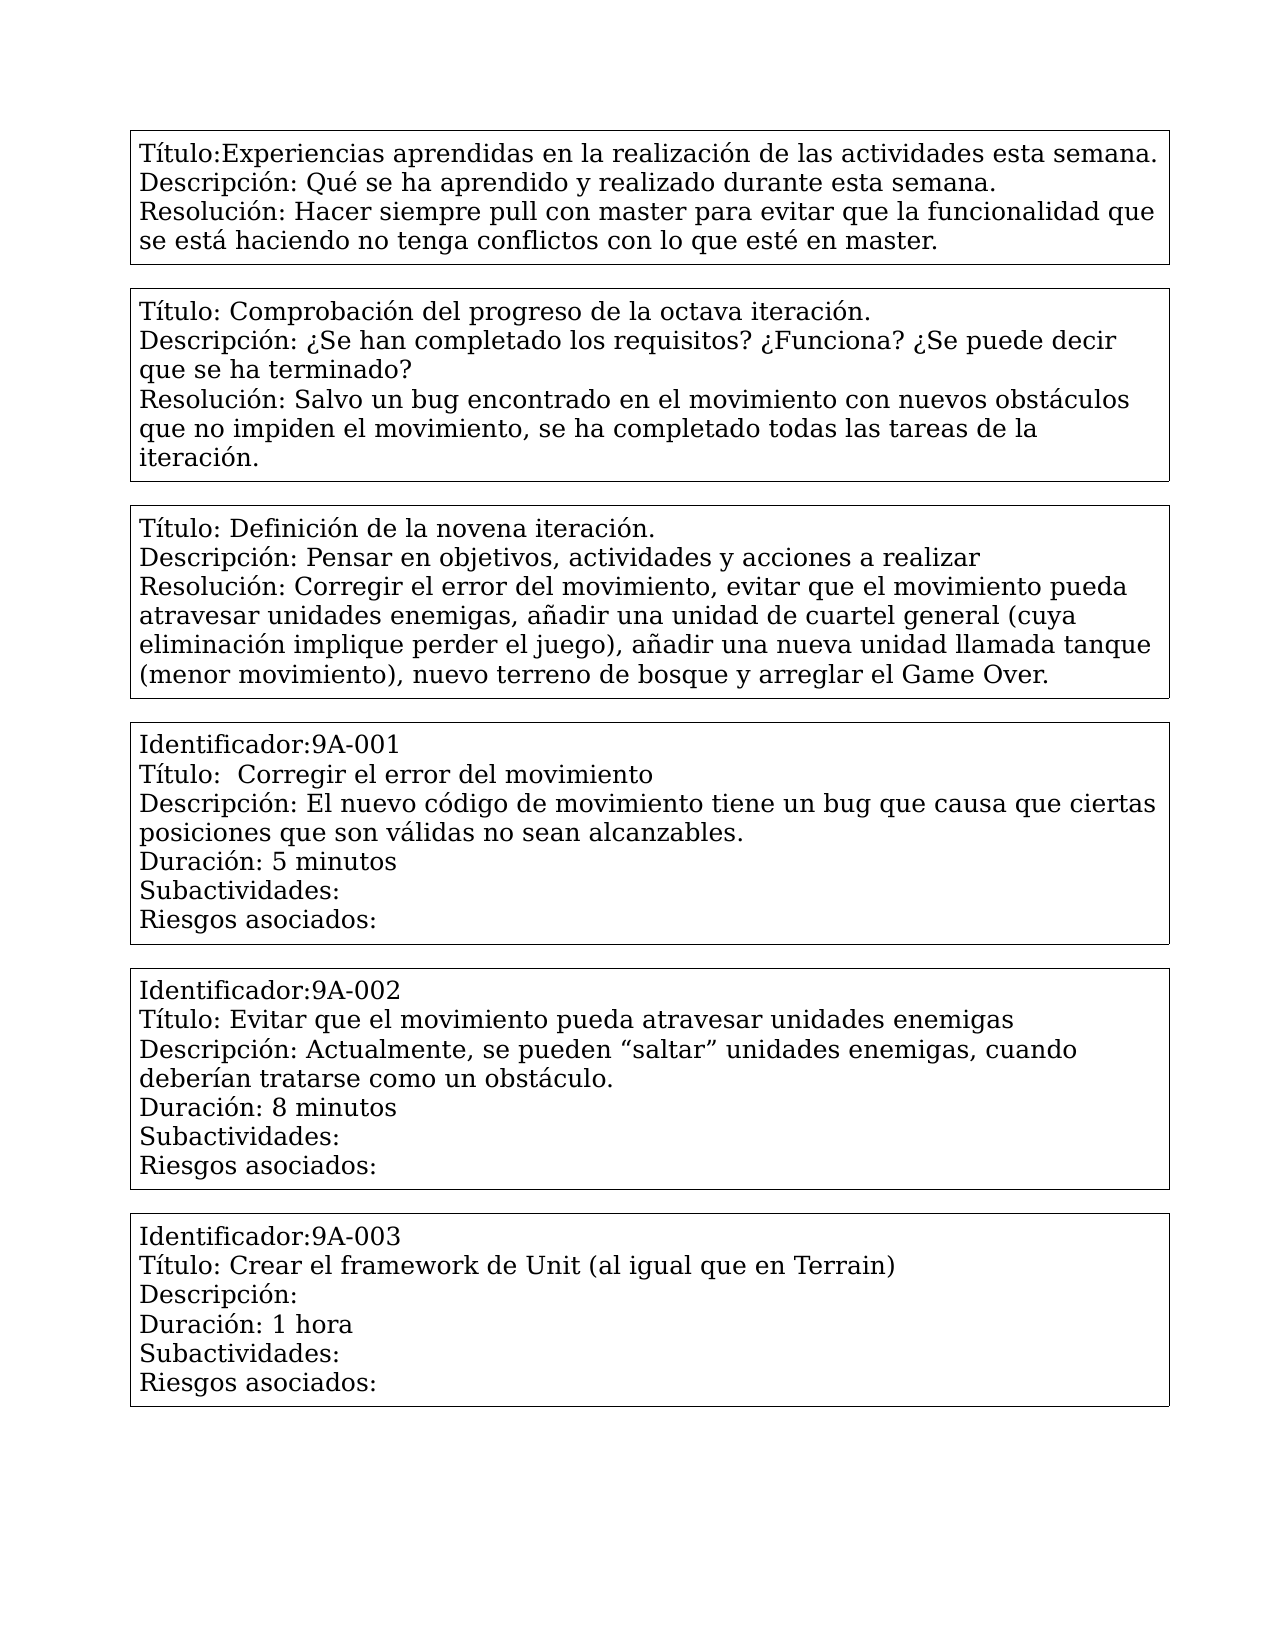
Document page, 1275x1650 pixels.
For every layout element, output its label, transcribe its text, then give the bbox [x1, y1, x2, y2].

text Riesgos asociados: [139, 1151, 1160, 1181]
text Descripción: Pensar en objetivos, actividades y acciones a realizar [139, 543, 1160, 572]
text Duración: 8 minutos [139, 1093, 1160, 1122]
text Subactividades: [139, 876, 1160, 906]
text Descripción: Qué se ha aprendido y realizado durante esta semana. [139, 168, 1160, 197]
text Duración: 1 hora [139, 1310, 1160, 1339]
text Título: Crear el framework de Unit (al igual que en Terrain) [139, 1251, 1160, 1281]
text Descripción: ¿Se han completado los requisitos? ¿Funciona? ¿Se puede decir que se ha terminado? [139, 326, 1160, 385]
text Título: Comprobación del progreso de la octava iteración. [139, 297, 1160, 326]
text Duración: 5 minutos [139, 847, 1160, 876]
text Descripción: Actualmente, se pueden “saltar” unidades enemigas, cuando deberían tratarse como un obstáculo. [139, 1035, 1160, 1093]
text Título: Corregir el error del movimiento [139, 760, 1160, 789]
text Identificador:9A-003 [139, 1222, 1160, 1251]
text Título:Experiencias aprendidas en la realización de las actividades esta semana. [139, 139, 1160, 168]
text Descripción: El nuevo código de movimiento tiene un bug que causa que ciertas posiciones que son válidas no sean alcanzables. [139, 789, 1160, 847]
text Identificador:9A-001 [139, 731, 1160, 760]
text Identificador:9A-002 [139, 976, 1160, 1006]
text Resolución: Hacer siempre pull con master para evitar que la funcionalidad que se está haciendo no tenga conflictos con lo que esté en master. [139, 197, 1160, 256]
text Subactividades: [139, 1339, 1160, 1368]
text Título: Evitar que el movimiento pueda atravesar unidades enemigas [139, 1006, 1160, 1035]
text Resolución: Corregir el error del movimiento, evitar que el movimiento pueda atravesar unidades enemigas, añadir una unidad de cuartel general (cuya eliminación implique perder el juego), añadir una nueva unidad llamada tanque (menor movimiento), nuevo terreno de bosque y arreglar el Game Over. [139, 572, 1160, 689]
text Subactividades: [139, 1122, 1160, 1151]
text Descripción: [139, 1281, 1160, 1310]
text Título: Definición de la novena iteración. [139, 514, 1160, 543]
text Riesgos asociados: [139, 906, 1160, 935]
text Resolución: Salvo un bug encontrado en el movimiento con nuevos obstáculos que no impiden el movimiento, se ha completado todas las tareas de la iteración. [139, 385, 1160, 472]
text Riesgos asociados: [139, 1368, 1160, 1397]
